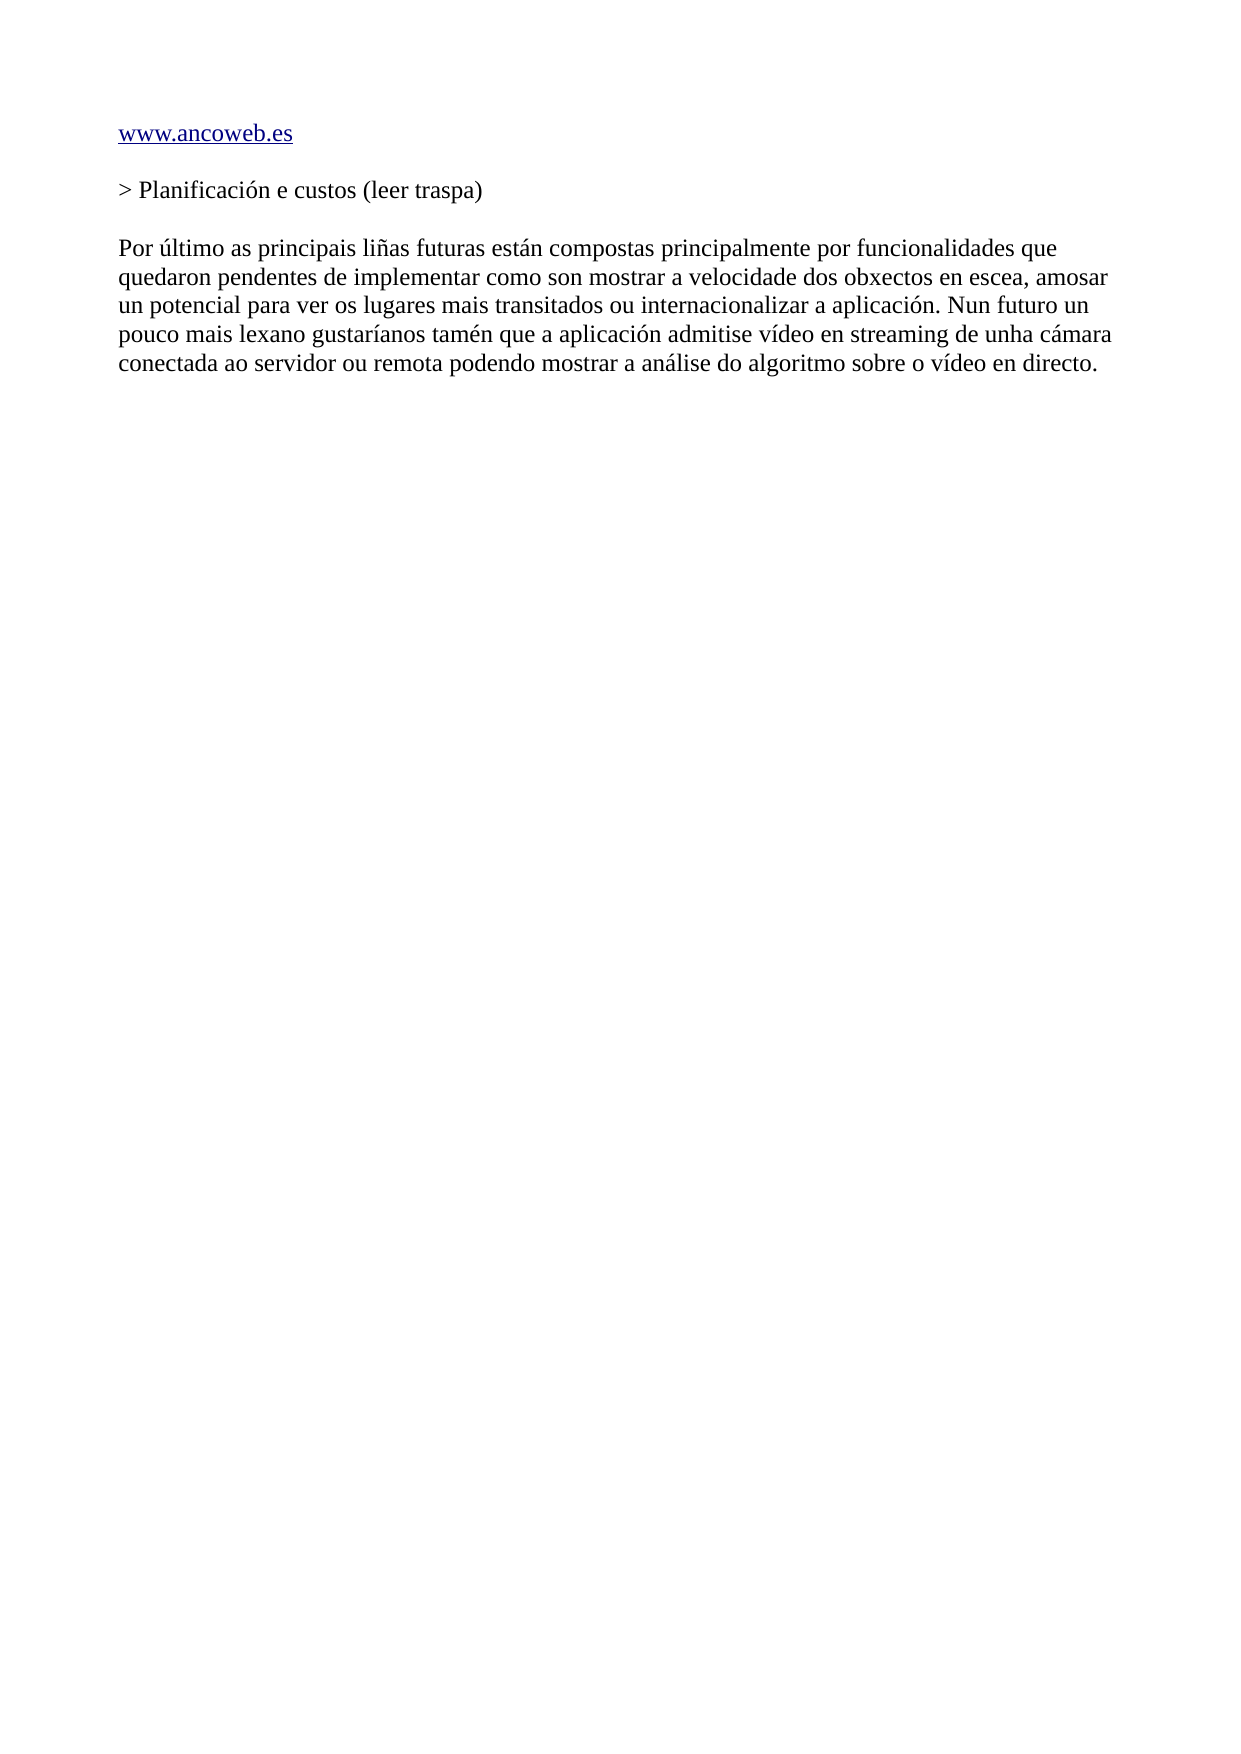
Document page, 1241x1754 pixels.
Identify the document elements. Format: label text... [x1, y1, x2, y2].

text Por último as principais liñas futuras están compostas principalmente por funcionalidades que quedaron pendentes de implementar como son mostrar a velocidade dos obxectos en escea, amosar un potencial para ver os lugares mais transitados ou internacionalizar a aplicación. Nun futuro un pouco mais lexano gustaríanos tamén que a aplicación admitise vídeo en streaming de unha cámara conectada ao servidor ou remota podendo mostrar a análise do algoritmo sobre o vídeo en directo. [118, 233, 1122, 377]
text > Planificación e custos (leer traspa) [118, 176, 1122, 204]
text www.ancoweb.es [118, 118, 1122, 147]
